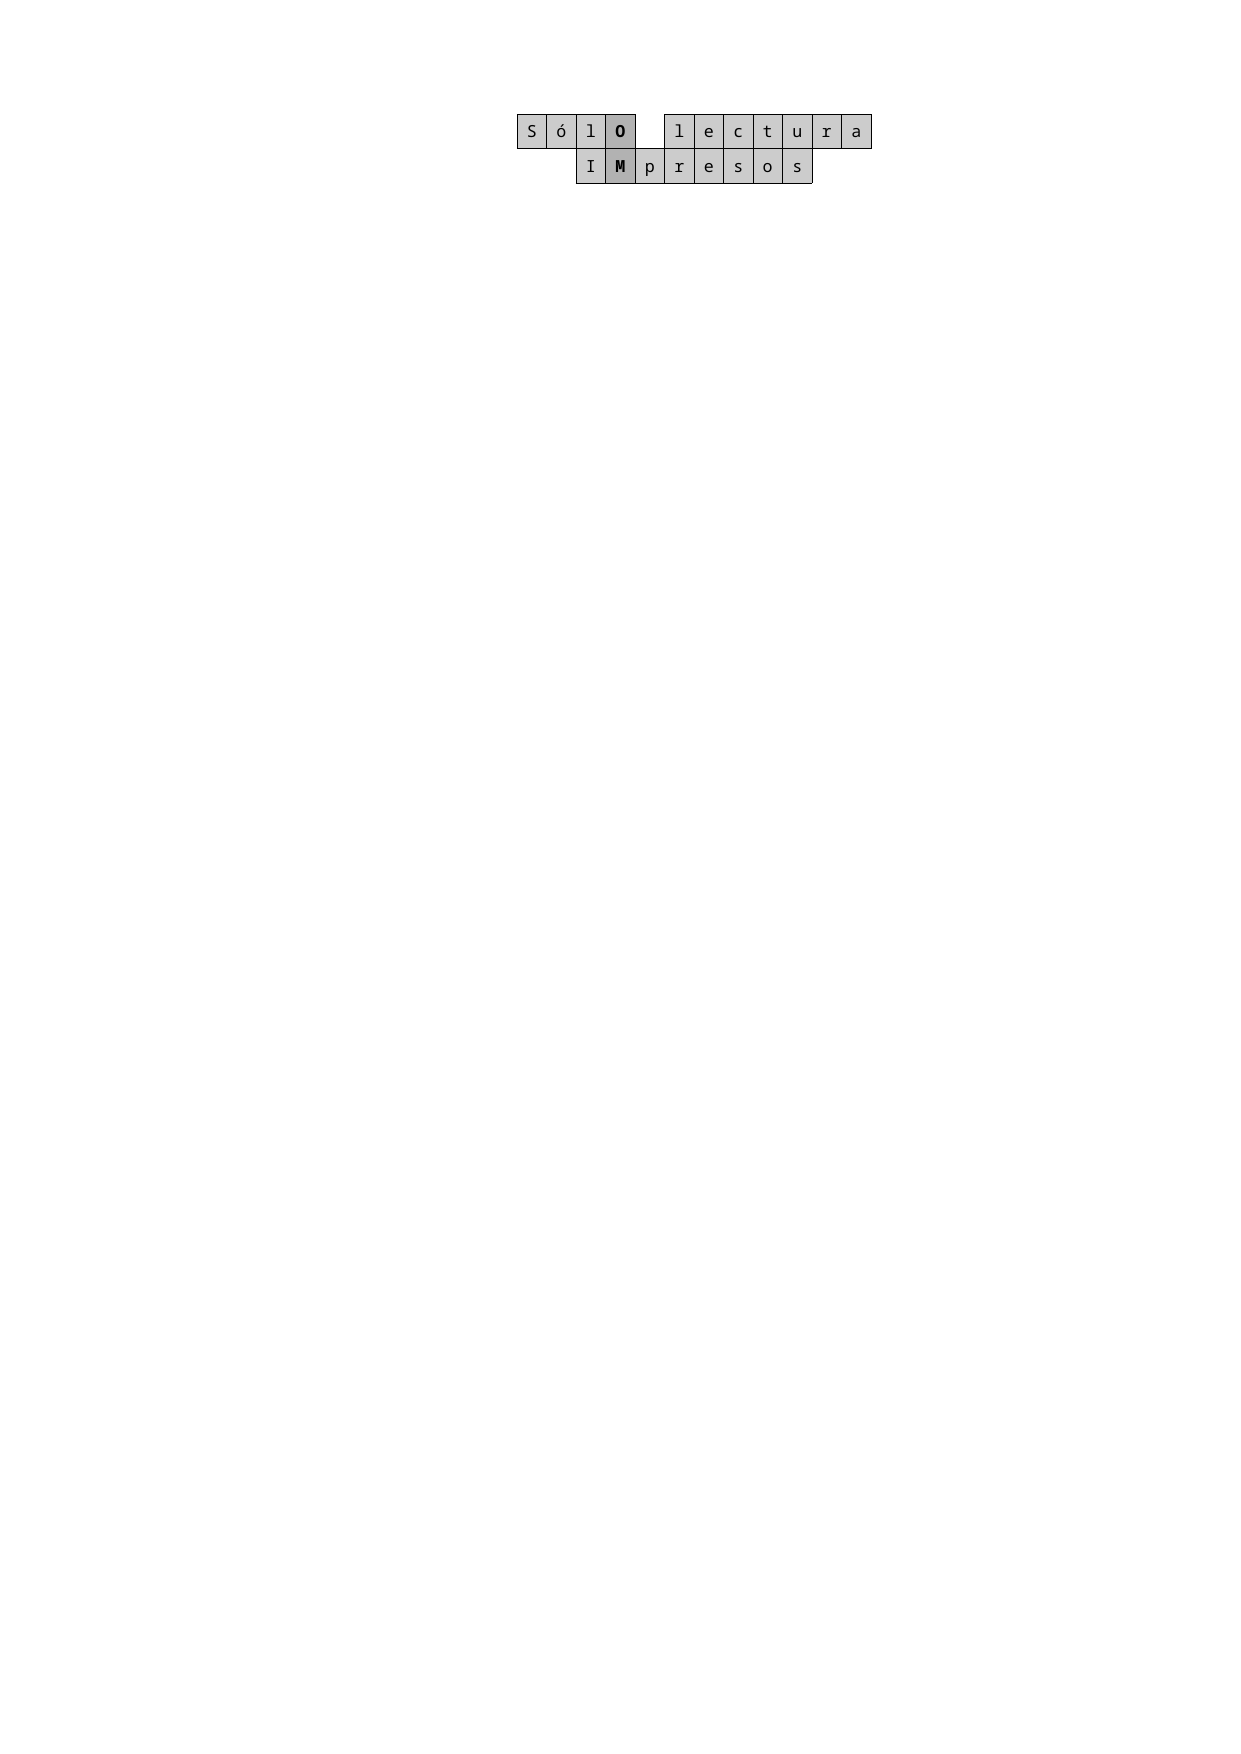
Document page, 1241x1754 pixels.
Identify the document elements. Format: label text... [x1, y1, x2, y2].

table_cell [370, 114, 399, 148]
table_cell a [842, 115, 871, 148]
table_cell [399, 114, 428, 148]
table_cell e [695, 149, 723, 183]
table_cell [429, 114, 458, 148]
table_cell [636, 114, 664, 148]
table_cell [871, 148, 900, 183]
table_cell s [783, 149, 812, 183]
table_cell [517, 149, 546, 183]
table_cell r [813, 115, 841, 148]
table_cell [930, 148, 959, 183]
table_cell [340, 148, 369, 183]
table_cell [488, 114, 517, 148]
table_cell ó [547, 115, 576, 148]
table_cell e [695, 115, 723, 148]
table_cell [281, 114, 311, 148]
table_cell o [754, 149, 782, 183]
table_cell r [665, 149, 694, 183]
table_cell [930, 114, 959, 148]
table_cell M [606, 149, 635, 183]
table_cell [429, 148, 458, 183]
table_cell [872, 114, 900, 148]
table_cell [546, 149, 576, 183]
table_cell O [606, 115, 635, 148]
table_cell l [577, 115, 605, 148]
table_cell [488, 148, 517, 183]
table_cell l [665, 115, 694, 148]
table_cell [311, 114, 340, 148]
table_cell p [636, 149, 664, 183]
table_cell s [724, 149, 753, 183]
table_cell I [577, 149, 605, 183]
table_cell [841, 149, 871, 183]
table_cell [900, 114, 929, 148]
table_cell t [754, 115, 782, 148]
table_cell [370, 148, 399, 183]
table_cell [281, 148, 311, 183]
table_cell S [518, 115, 546, 148]
table_cell u [783, 115, 812, 148]
table_cell c [724, 115, 753, 148]
table_cell [399, 148, 428, 183]
table_cell [311, 148, 340, 183]
table_cell [458, 148, 487, 183]
table_cell [900, 148, 929, 183]
table_cell [458, 114, 487, 148]
table_cell [813, 149, 841, 183]
table_cell [340, 114, 369, 148]
